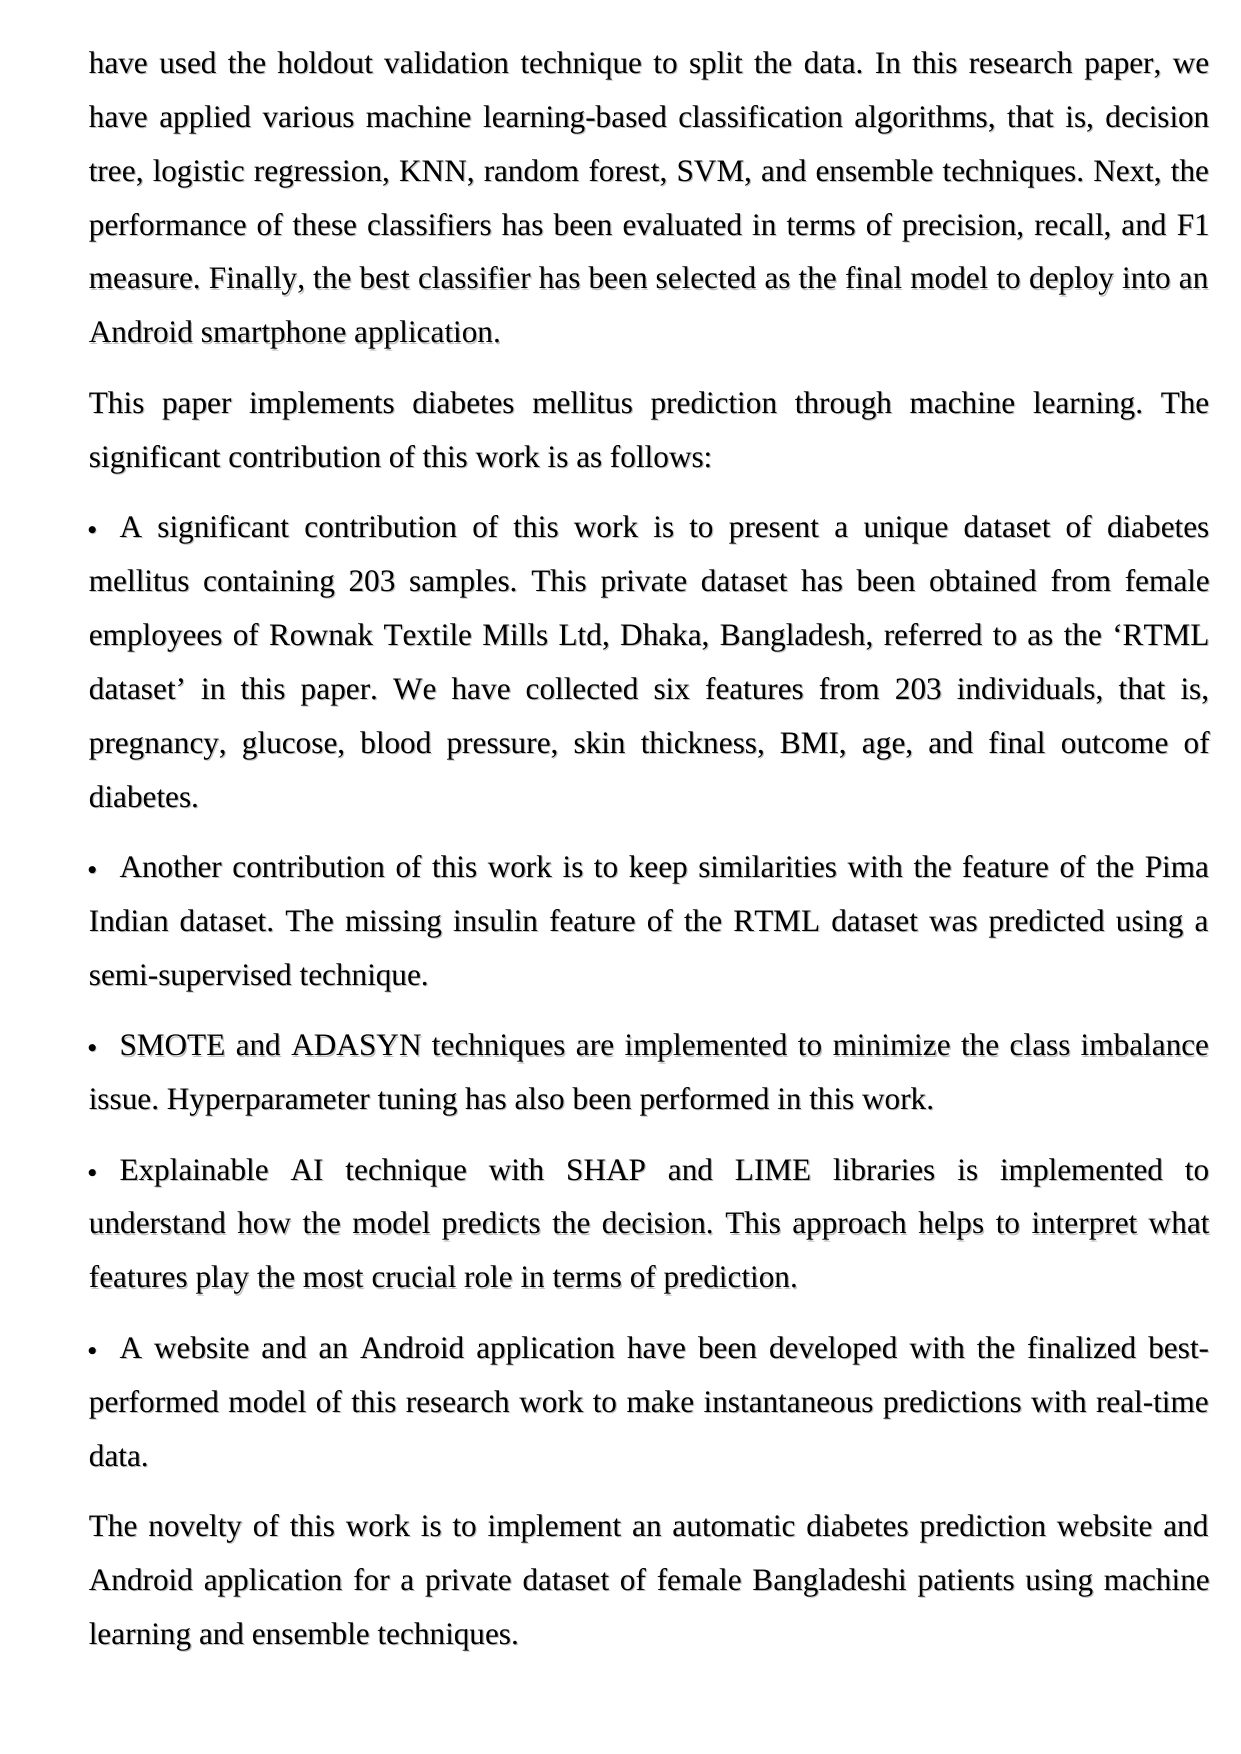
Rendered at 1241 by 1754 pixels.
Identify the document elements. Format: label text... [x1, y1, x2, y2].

list Explainable AI technique with SHAP and LIME libraries is implemented to understand how the model predicts the decision. This approach helps to interpret what features play the most crucial role in terms of prediction. [89, 1151, 1211, 1294]
list A significant contribution of this work is to present a unique dataset of diabetes mellitus containing 203 samples. This private dataset has been obtained from female employees of Rownak Textile Mills Ltd, Dhaka, Bangladesh, referred to as the ‘RTML dataset’ in this paper. We have collected six features from 203 individuals, that is, pregnancy, glucose, blood pressure, skin thickness, BMI, age, and final outcome of diabetes. [89, 508, 1211, 814]
text have used the holdout validation technique to split the data. In this research paper, we have applied various machine learning‐based classification algorithms, that is, decision tree, logistic regression, KNN, random forest, SVM, and ensemble techniques. Next, the performance of these classifiers has been evaluated in terms of precision, recall, and F1 measure. Finally, the best classifier has been selected as the final model to deploy into an Android smartphone application. [89, 44, 1211, 349]
text The novelty of this work is to implement an automatic diabetes prediction website and Android application for a private dataset of female Bangladeshi patients using machine learning and ensemble techniques. [89, 1507, 1211, 1651]
list Another contribution of this work is to keep similarities with the feature of the Pima Indian dataset. The missing insulin feature of the RTML dataset was predicted using a semi‐supervised technique. [89, 848, 1211, 992]
text This paper implements diabetes mellitus prediction through machine learning. The significant contribution of this work is as follows: [89, 384, 1211, 474]
list SMOTE and ADASYN techniques are implemented to minimize the class imbalance issue. Hyperparameter tuning has also been performed in this work. [89, 1027, 1211, 1116]
list A website and an Android application have been developed with the finalized best‐performed model of this research work to make instantaneous predictions with real‐time data. [89, 1329, 1211, 1473]
